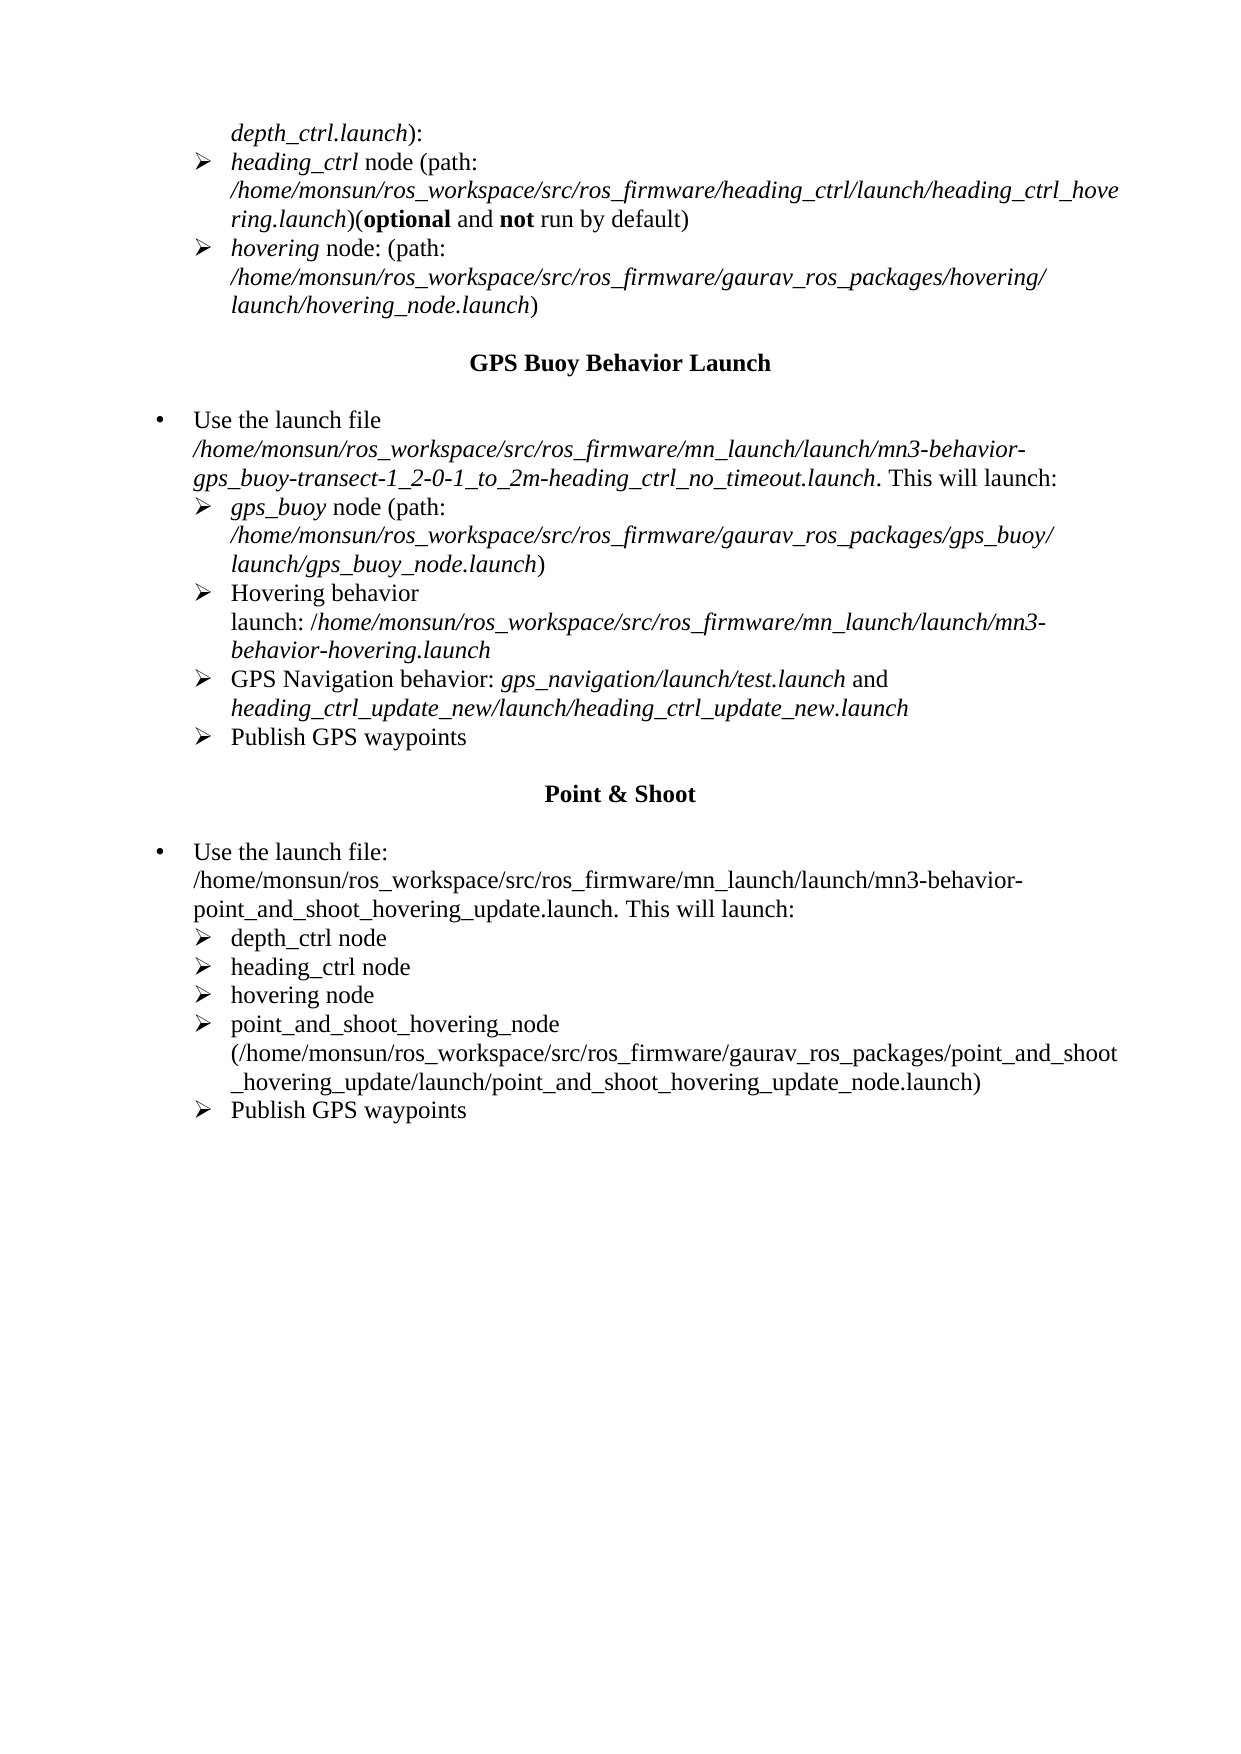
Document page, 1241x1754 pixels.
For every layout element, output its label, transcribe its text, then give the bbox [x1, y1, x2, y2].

text Point & Shoot [118, 779, 1122, 808]
list depth_ctrl node [193, 923, 1122, 952]
list Publish GPS waypoints [193, 1096, 1122, 1124]
list depth_ctrl.launch): [193, 118, 1122, 147]
list point_and_shoot_hovering_node (/home/monsun/ros_workspace/src/ros_firmware/gaurav_ros_packages/point_and_shoot_hovering_update/launch/point_and_shoot_hovering_update_node.launch) [193, 1009, 1122, 1096]
list hovering node: (path: /home/monsun/ros_workspace/src/ros_firmware/gaurav_ros_packages/hovering/launch/hovering_node.launch) [193, 233, 1122, 319]
list Use the launch file: /home/monsun/ros_workspace/src/ros_firmware/mn_launch/launch/mn3-behavior-point_and_shoot_hovering_update.launch. This will launch: [156, 837, 1122, 923]
list Use the launch file /home/monsun/ros_workspace/src/ros_firmware/mn_launch/launch/mn3-behavior-gps_buoy-transect-1_2-0-1_to_2m-heading_ctrl_no_timeout.launch. This will launch: [156, 406, 1122, 492]
list Publish GPS waypoints [193, 722, 1122, 751]
list Hovering behavior launch: /home/monsun/ros_workspace/src/ros_firmware/mn_launch/launch/mn3-behavior-hovering.launch [193, 578, 1122, 664]
list GPS Navigation behavior: gps_navigation/launch/test.launch and heading_ctrl_update_new/launch/heading_ctrl_update_new.launch [193, 664, 1122, 722]
list gps_buoy node (path: /home/monsun/ros_workspace/src/ros_firmware/gaurav_ros_packages/gps_buoy/launch/gps_buoy_node.launch) [193, 492, 1122, 578]
list heading_ctrl node (path: /home/monsun/ros_workspace/src/ros_firmware/heading_ctrl/launch/heading_ctrl_hovering.launch)(optional and not run by default) [193, 147, 1122, 233]
text GPS Buoy Behavior Launch [118, 348, 1122, 377]
list heading_ctrl node [193, 952, 1122, 981]
list hovering node [193, 981, 1122, 1009]
